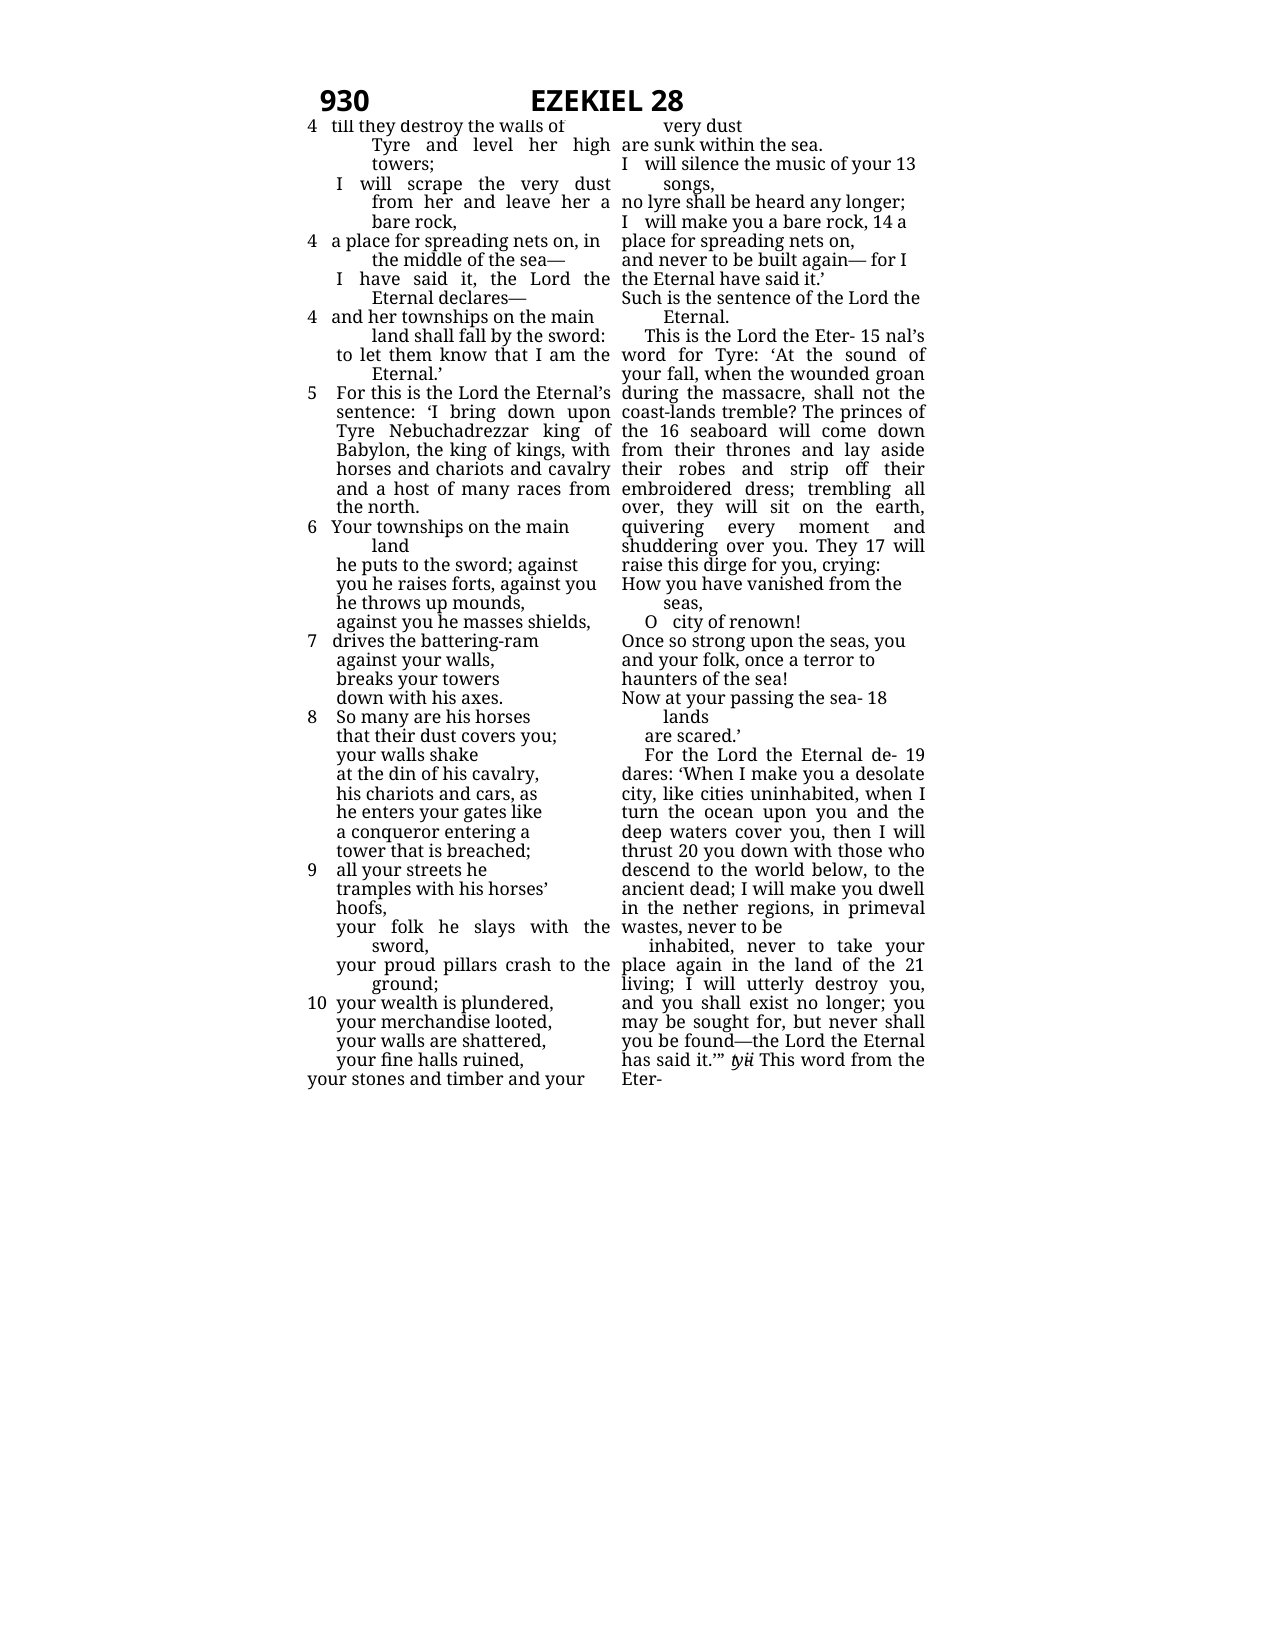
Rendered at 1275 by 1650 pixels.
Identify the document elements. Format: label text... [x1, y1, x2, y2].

text Once so strong upon the seas, you and your folk, once a terror to haunters of the sea! [621, 632, 925, 689]
text Tyre and level her high towers; [372, 137, 611, 175]
text are scared.’ [644, 727, 925, 747]
text Such is the sentence of the Lord the Eternal. [621, 289, 925, 327]
list For this is the Lord the Eter­nal’s sentence: ‘I bring down upon Tyre Nebuchadrezzar king of Babylon, the king of kings, with horses and chariots and cavalry and a host of many races from the north. [307, 384, 611, 518]
list till they destroy the walls of [307, 117, 611, 137]
text How you have vanished from the seas, [621, 575, 925, 613]
text your proud pillars crash to the ground; [336, 956, 611, 994]
text the middle of the sea— [372, 251, 611, 270]
list will silence the music of your 13 [621, 156, 925, 175]
list will scrape the very dust from her and leave her a bare rock, [336, 175, 611, 232]
list your wealth is plundered, your merchandise looted, your walls are shattered, your fine halls ruined, [307, 994, 561, 1071]
text land shall fall by the sword: [372, 327, 611, 346]
text inhabited, never to take your place again in the land of the 21 living; I will utterly destroy you, and you shall exist no longer; you may be sought for, but never shall you be found—the Lord the Eternal has said it.’” ty i-i This word from the Eter- [621, 937, 925, 1090]
list So many are his horses that their dust covers you; your walls shake [307, 708, 561, 766]
text against you he masses shields, [336, 613, 611, 632]
list all your streets he tramples with his horses’ hoofs, [307, 861, 561, 918]
text land [372, 537, 611, 556]
text and never to be built again— for I the Eternal have said it.’ [621, 251, 925, 289]
list have said it, the Lord the Eternal declares— [336, 270, 611, 308]
text This is the Lord the Eter- 15 nal’s word for Tyre: ‘At the sound of your fall, when the wounded groan during the mas­sacre, shall not the coast-lands tremble? The princes of the 16 seaboard will come down from their thrones and lay aside their robes and strip off their embroidered dress; trembling all over, they will sit on the earth, quivering every moment and shuddering over you. They 17 will raise this dirge for you, crying: [621, 327, 925, 575]
text he puts to the sword; against you he raises forts, against you he throws up mounds, [336, 556, 611, 613]
list a place for spreading nets on, in [307, 232, 611, 251]
text Now at your passing the sea- 18 lands [621, 689, 925, 727]
list will make you a bare rock, 14 a place for spreading nets on, [621, 213, 925, 251]
text O city of renown! [644, 613, 925, 632]
list drives the battering-ram against your walls, breaks your towers down with his axes. [307, 632, 546, 708]
text your folk he slays with the sword, [336, 918, 611, 956]
text For the Lord the Eternal de- 19 dares: ‘When I make you a desolate city, like cities unin­habited, when I turn the ocean upon you and the deep waters cover you, then I will thrust 20 you down with those who de­scend to the world below, to the ancient dead; I will make you dwell in the nether regions, in primeval wastes, never to be [621, 747, 925, 937]
list and her townships on the main­ [307, 308, 611, 327]
text songs, [663, 175, 925, 194]
text very dust [621, 117, 925, 137]
list Your townships on the main­ [307, 518, 611, 537]
text no lyre shall be heard any longer; [621, 194, 925, 213]
text your stones and timber and your [307, 1071, 611, 1090]
text are sunk within the sea. [621, 137, 925, 156]
text to let them know that I am the Eternal.’ [336, 346, 611, 384]
text at the din of his cavalry, his chariots and cars, as he enters your gates like a conqueror entering a tower that is breached; [336, 766, 546, 861]
